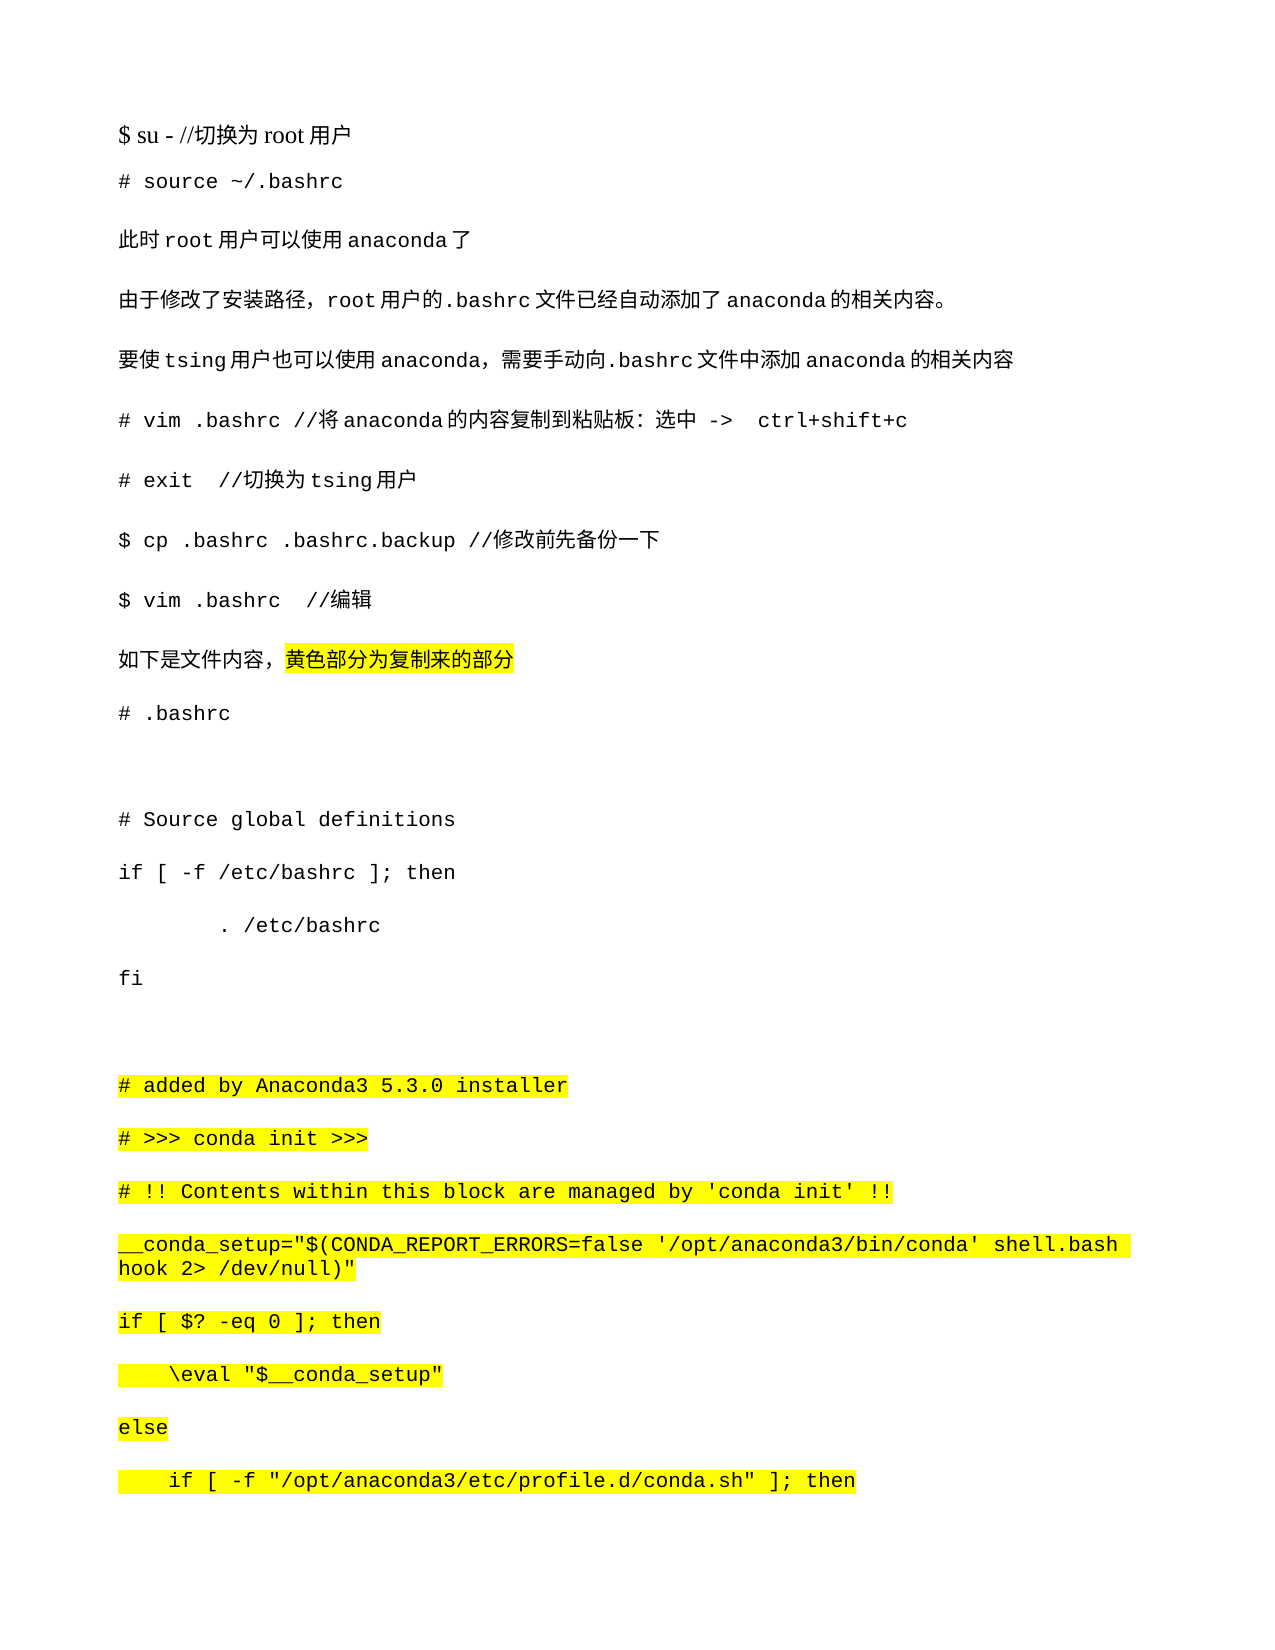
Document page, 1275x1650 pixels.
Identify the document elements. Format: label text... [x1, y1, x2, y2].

text $ cp .bashrc .bashrc.backup //修改前先备份一下 [118, 523, 1157, 554]
text # !! Contents within this block are managed by 'conda init' !! [118, 1181, 1157, 1204]
text \eval "$__conda_setup" [118, 1364, 1157, 1387]
text if [ -f /etc/bashrc ]; then [118, 862, 1157, 886]
text 要使tsing用户也可以使用anaconda，需要手动向.bashrc文件中添加anaconda的相关内容 [118, 343, 1157, 374]
text $ vim .bashrc //编辑 [118, 583, 1157, 613]
text 由于修改了安装路径，root用户的.bashrc文件已经自动添加了anaconda的相关内容。 [118, 284, 1157, 314]
text __conda_setup="$(CONDA_REPORT_ERRORS=false '/opt/anaconda3/bin/conda' shell.bash hook 2> /dev/null)" [118, 1234, 1157, 1281]
text # source ~/.bashrc [118, 171, 1157, 194]
text # Source global definitions [118, 809, 1157, 833]
text 如下是文件内容，黄色部分为复制来的部分 [118, 643, 1157, 673]
text 此时root用户可以使用anaconda了 [118, 224, 1157, 254]
text # .bashrc [118, 703, 1157, 726]
text # added by Anaconda3 5.3.0 installer [118, 1074, 1157, 1098]
text . /etc/bashrc [118, 915, 1157, 939]
text if [ -f "/opt/anaconda3/etc/profile.d/conda.sh" ]; then [118, 1470, 1157, 1494]
text else [118, 1417, 1157, 1441]
text # >>> conda init >>> [118, 1128, 1157, 1151]
text # exit //切换为tsing用户 [118, 463, 1157, 494]
text # vim .bashrc //将anaconda的内容复制到粘贴板：选中 -> ctrl+shift+c [118, 403, 1157, 434]
text $ su - //切换为root用户 [118, 118, 1157, 150]
text fi [118, 968, 1157, 992]
text if [ $? -eq 0 ]; then [118, 1311, 1157, 1334]
